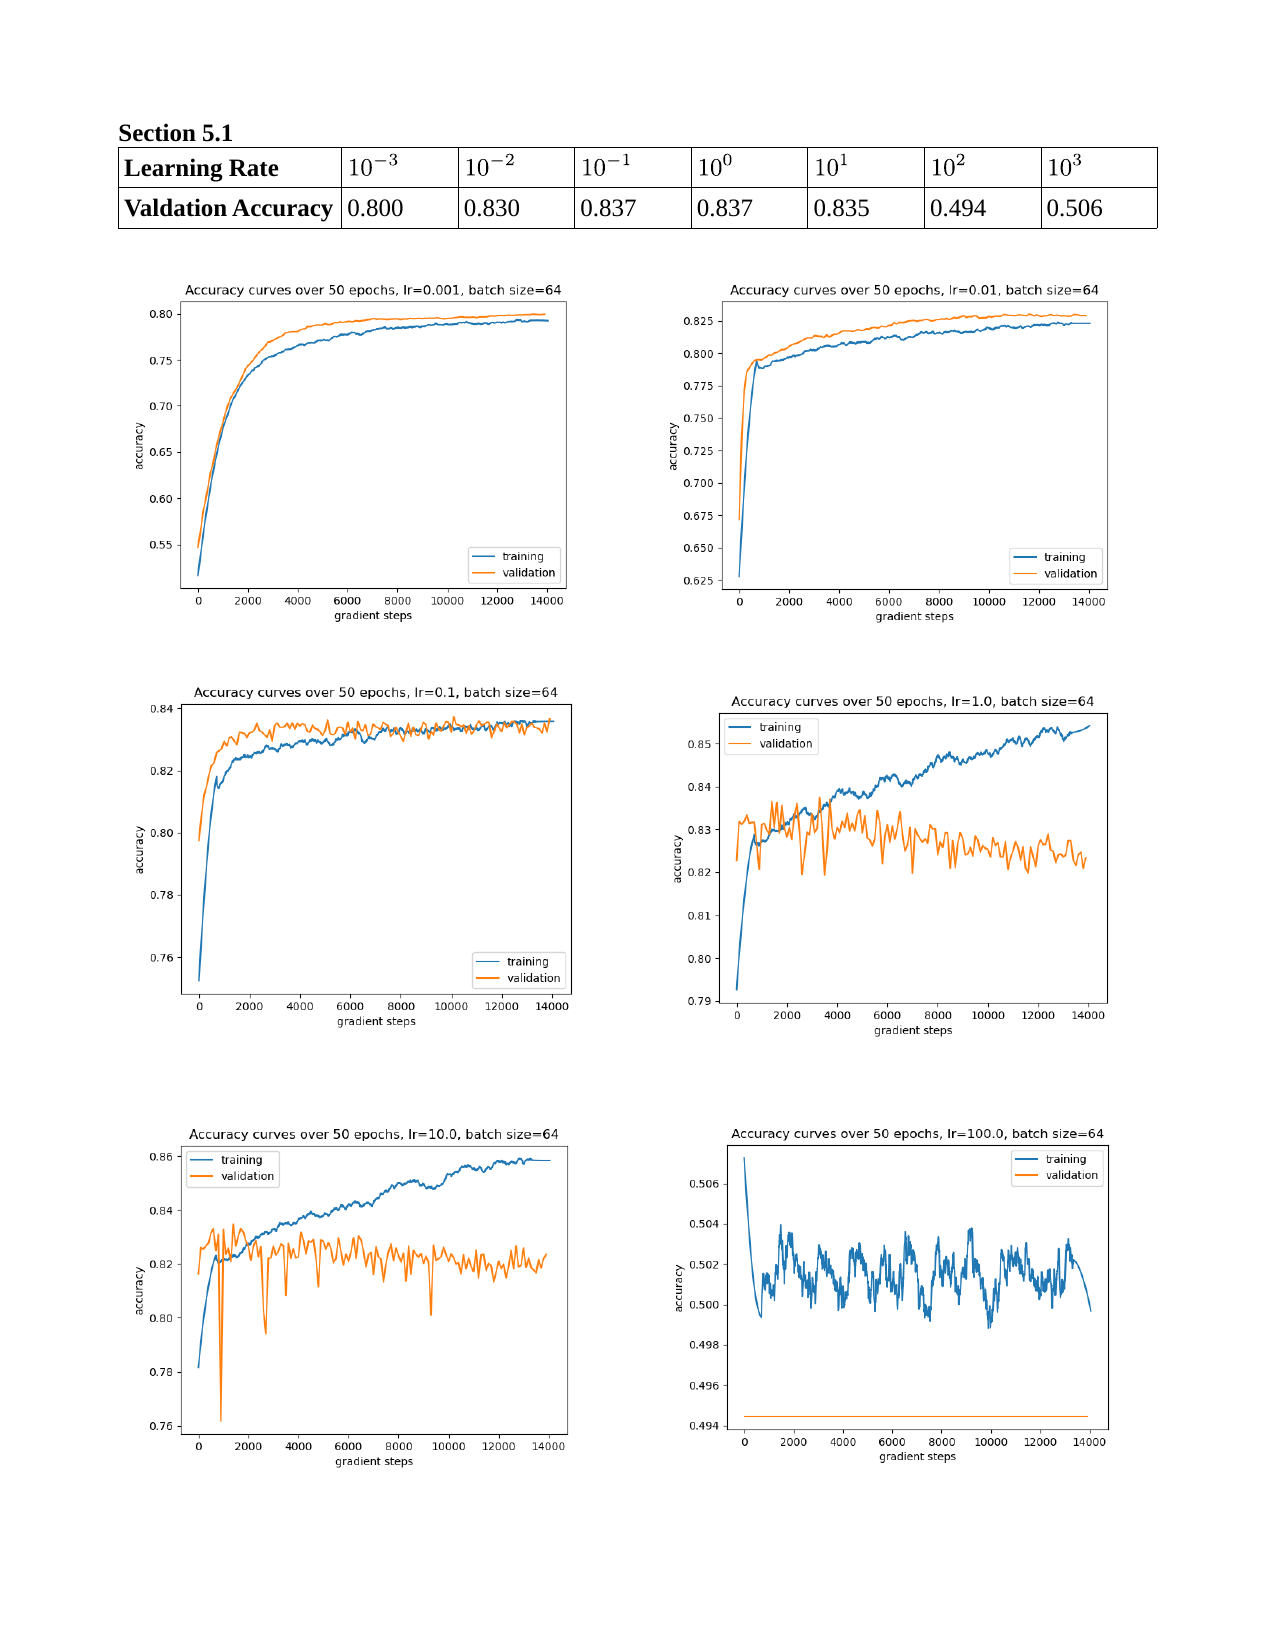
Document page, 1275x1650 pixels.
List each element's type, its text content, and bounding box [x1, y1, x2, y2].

table_header [342, 148, 458, 187]
picture [118, 658, 621, 1035]
table_header [459, 148, 574, 187]
table_header [925, 148, 1041, 187]
picture [665, 1100, 1157, 1470]
table_header [692, 148, 807, 187]
table_cell 0.835 [808, 188, 924, 227]
text Section 5.1 [118, 118, 1157, 147]
table_cell Valdation Accuracy [119, 188, 341, 227]
table_header Learning Rate [119, 148, 341, 187]
picture [118, 1100, 617, 1475]
picture [659, 256, 1157, 630]
table_cell 0.506 [1042, 188, 1157, 227]
table_cell 0.494 [925, 188, 1041, 227]
table_cell 0.830 [459, 188, 574, 227]
table_header [575, 148, 691, 187]
table_cell 0.800 [342, 188, 458, 227]
picture [118, 256, 615, 629]
table_header [1042, 148, 1157, 187]
table_cell 0.837 [575, 188, 691, 227]
table_cell 0.837 [692, 188, 807, 227]
picture [656, 667, 1157, 1044]
table_header [808, 148, 924, 187]
